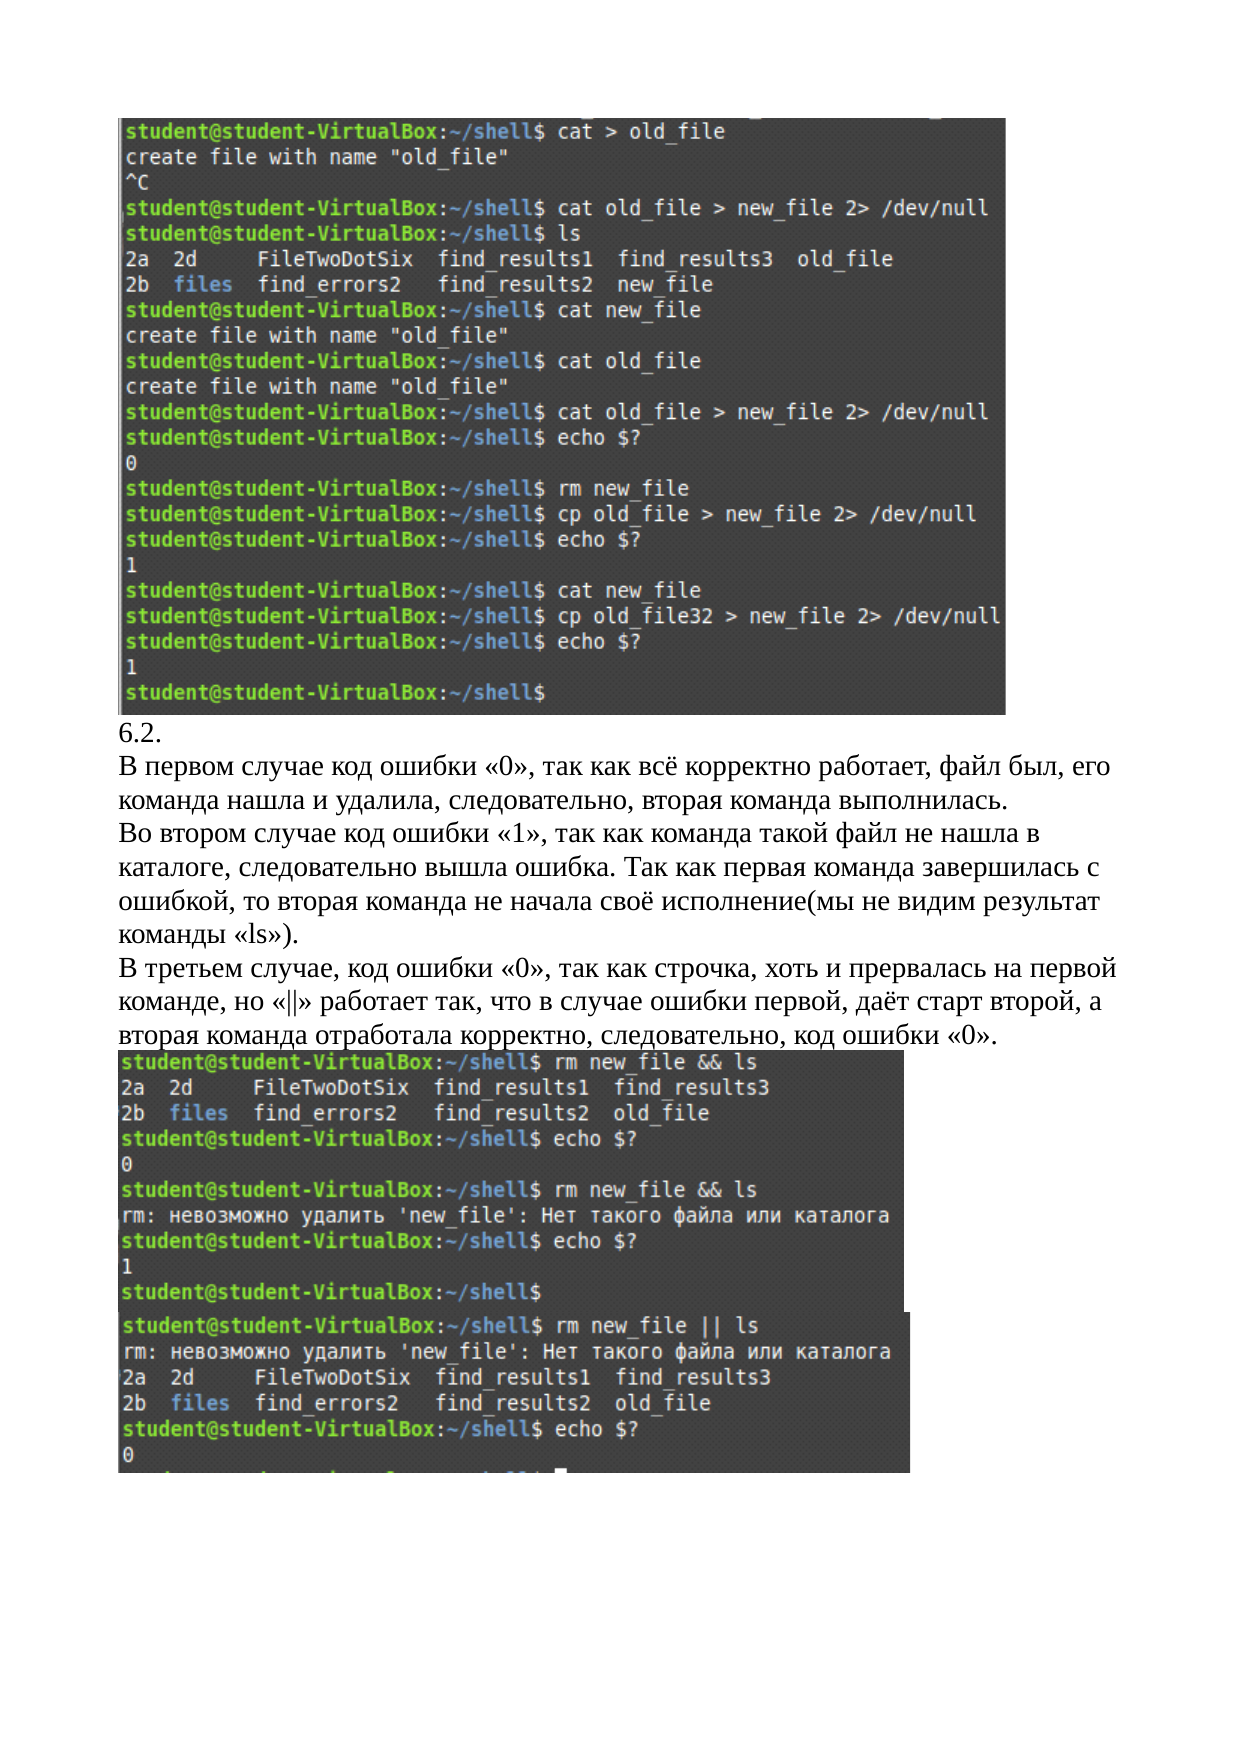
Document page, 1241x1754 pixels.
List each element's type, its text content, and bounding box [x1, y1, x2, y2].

text 6.2. [118, 715, 1122, 748]
text В первом случае код ошибки «0», так как всё корректно работает, файл был, его команда нашла и удалила, следовательно, вторая команда выполнилась. Во втором случае код ошибки «1», так как команда такой файл не нашла в каталоге, следовательно вышла ошибка. Так как первая команда завершилась с ошибкой, то вторая команда не начала своё исполнение(мы не видим результат команды «ls»). В третьем случае, код ошибки «0», так как строчка, хоть и прервалась на первой команде, но «||» работает так, что в случае ошибки первой, даёт старт второй, а вторая команда отработала корректно, следовательно, код ошибки «0». [118, 748, 1122, 1050]
